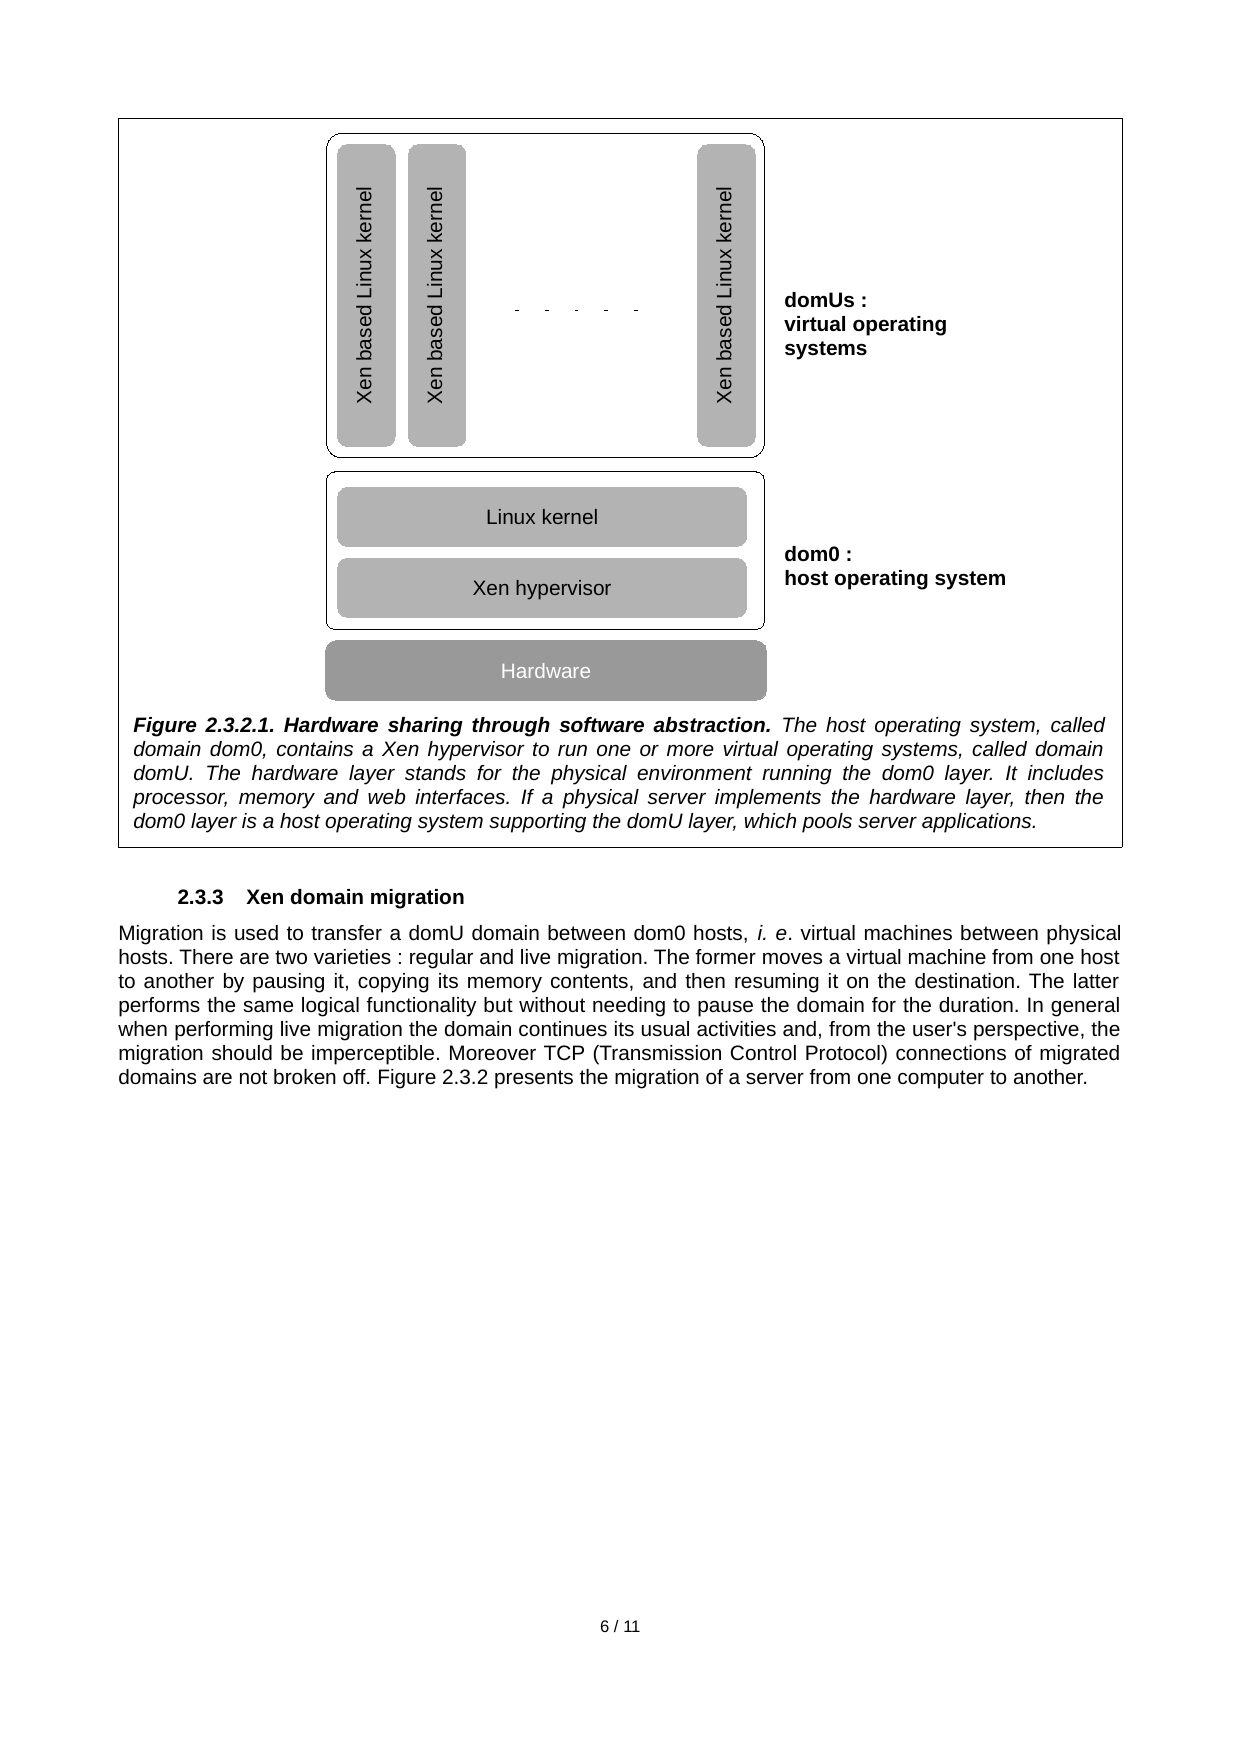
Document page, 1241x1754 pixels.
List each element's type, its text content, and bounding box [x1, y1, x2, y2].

subtitle Xen domain migration [177, 885, 1122, 909]
text Migration is used to transfer a domU domain between dom0 hosts, i. e. virtual machines between physical hosts. There are two varieties : regular and live migration. The former moves a virtual machine from one host to another by pausing it, copying its memory contents, and then resuming it on the destination. The latter performs the same logical functionality but without needing to pause the domain for the duration. In general when performing live migration the domain continues its usual activities and, from the user's perspective, the migration should be imperceptible. Moreover TCP (Transmission Control Protocol) connections of migrated domains are not broken off. Figure 2.3.2 presents the migration of a server from one computer to another. [118, 921, 1122, 1089]
text Figure 2.3.2.1. Hardware sharing through software abstraction. The host operating system, called domain dom0, contains a Xen hypervisor to run one or more virtual operating systems, called domain domU. The hardware layer stands for the physical environment running the dom0 layer. It includes processor, memory and web interfaces. If a physical server implements the hardware layer, then the dom0 layer is a host operating system supporting the domU layer, which pools server applications. [119, 698, 1122, 847]
